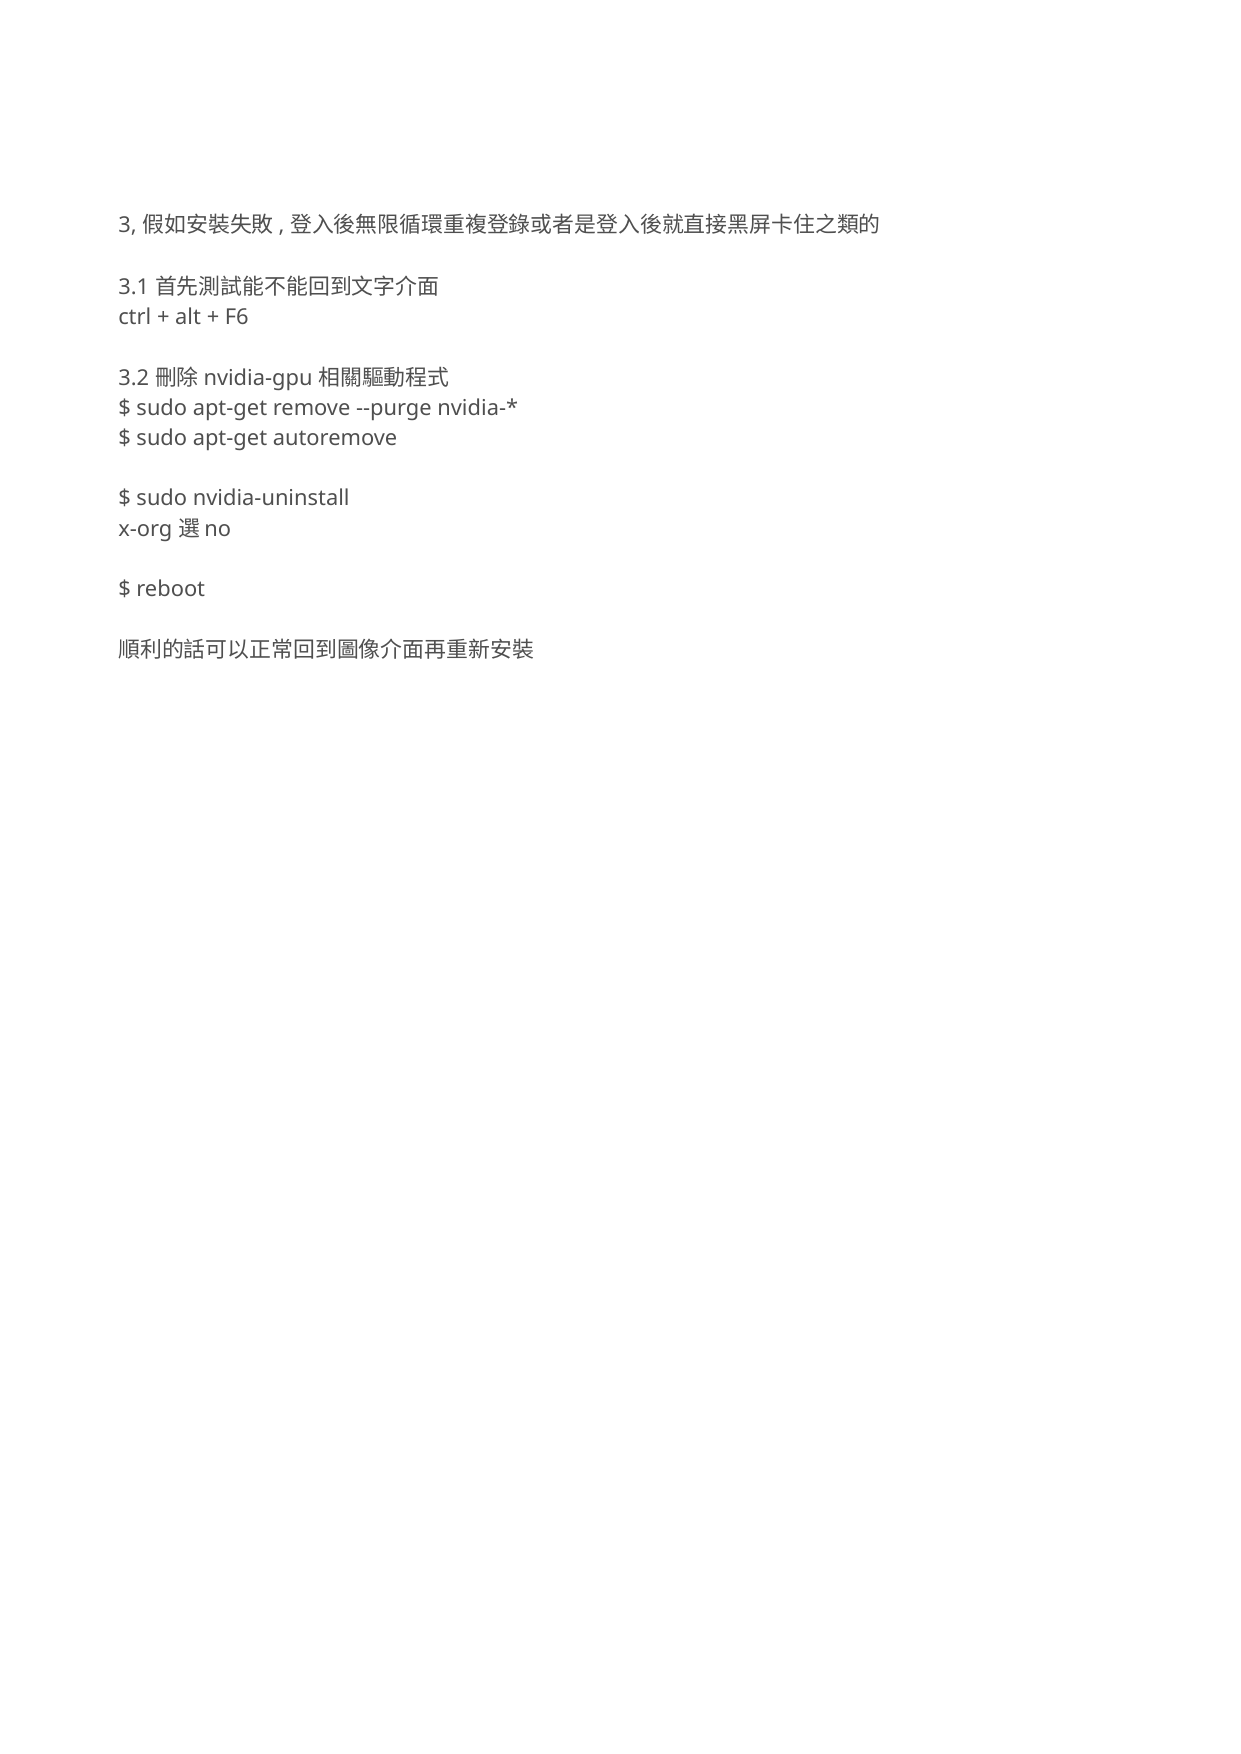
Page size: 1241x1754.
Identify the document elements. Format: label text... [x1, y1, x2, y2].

text x-org 選no [118, 511, 1122, 543]
text $ sudo nvidia-uninstall [118, 482, 1122, 511]
text $ reboot [118, 573, 1122, 603]
text $ sudo apt-get autoremove [118, 422, 1122, 452]
text ctrl + alt + F6 [118, 301, 1122, 331]
text 3.2 刪除 nvidia-gpu 相關驅動程式 [118, 360, 1122, 392]
text 3, 假如安裝失敗 , 登入後無限循環重複登錄或者是登入後就直接黑屏卡住之類的 [118, 207, 1122, 239]
text 3.1 首先測試能不能回到文字介面 [118, 269, 1122, 301]
text 順利的話可以正常回到圖像介面再重新安裝 [118, 632, 1122, 664]
text $ sudo apt-get remove --purge nvidia-* [118, 392, 1122, 422]
